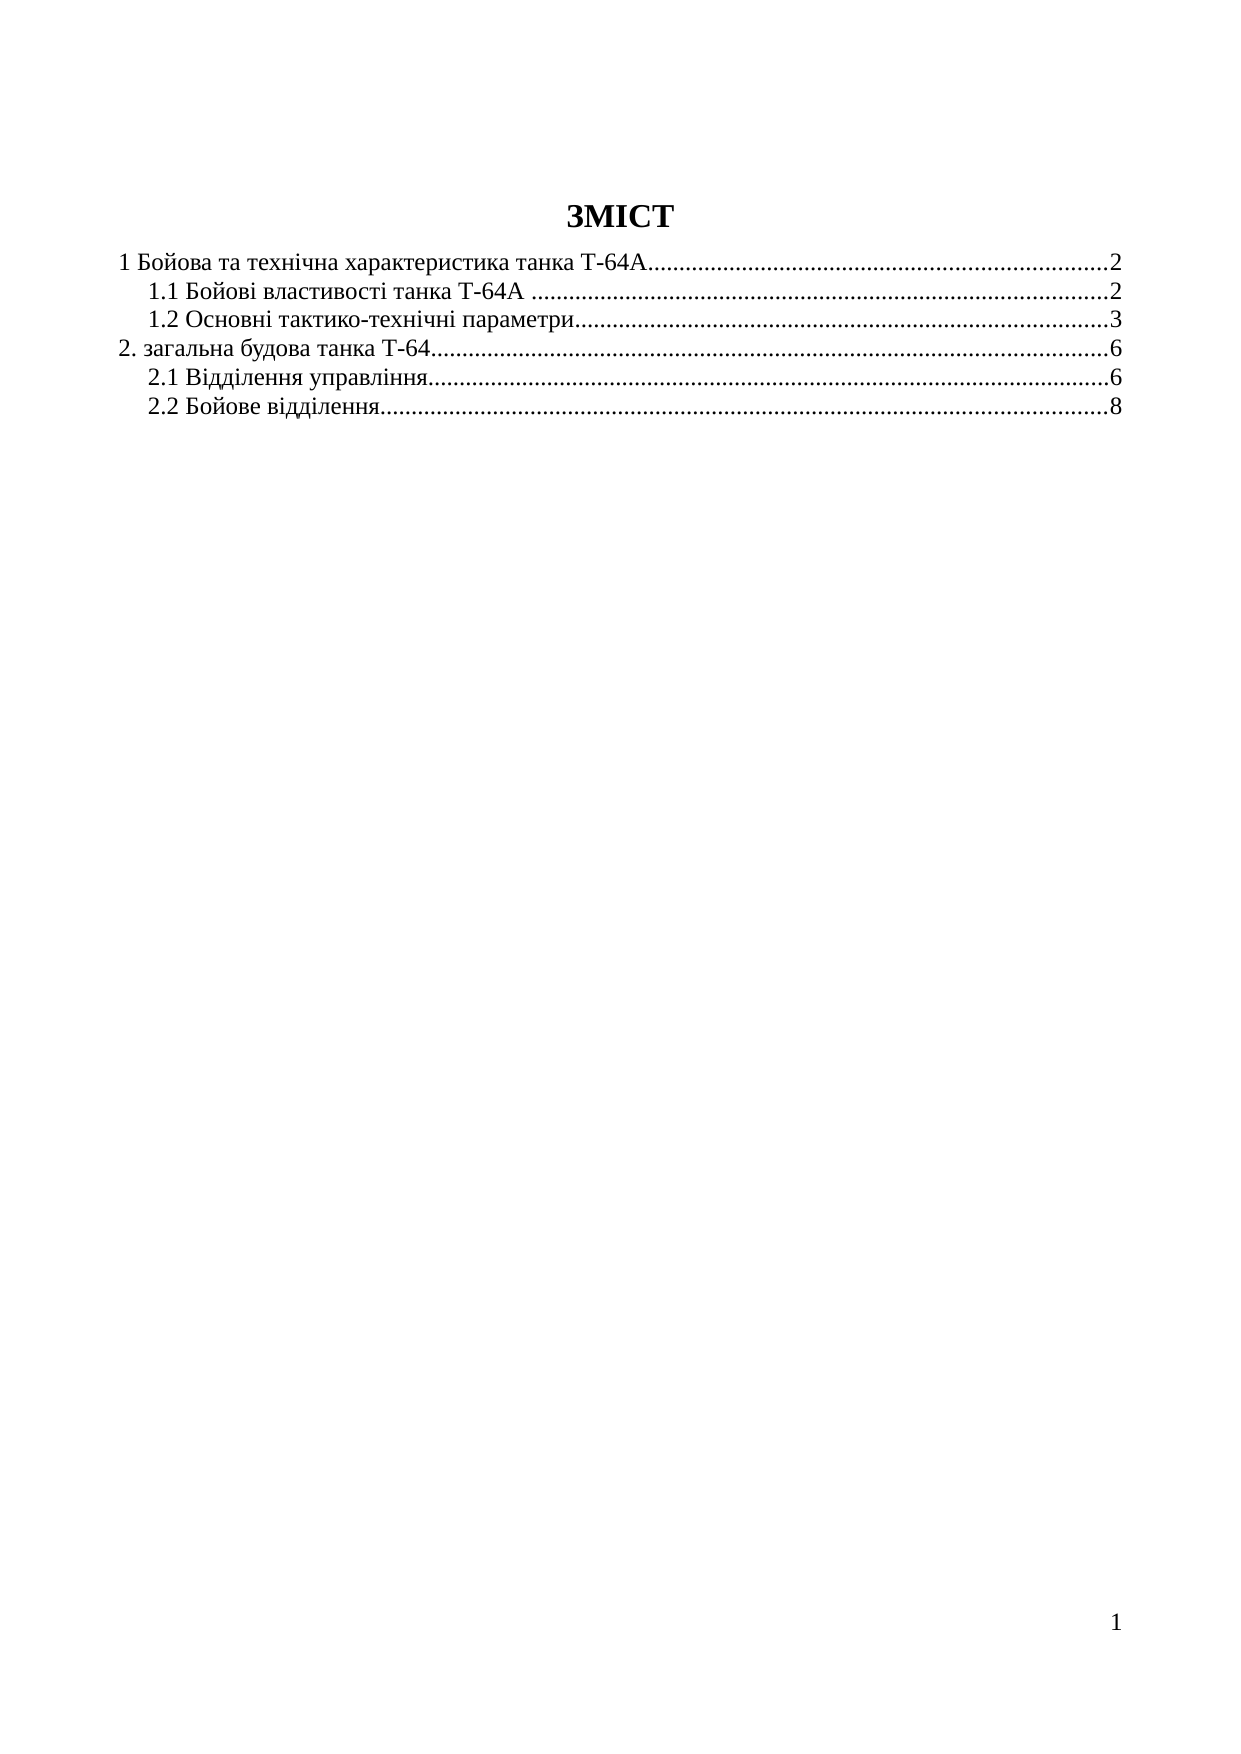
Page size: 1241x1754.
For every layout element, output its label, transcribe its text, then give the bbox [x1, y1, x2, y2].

text 2.2 Бойове відділення 8 [148, 391, 1122, 419]
text 1 Бойова та технічна характеристика танка Т-64А 2 [118, 247, 1122, 276]
text 2. загальна будова танка Т-64 6 [118, 333, 1122, 362]
subtitle ЗМІСТ [118, 196, 1122, 234]
text 2.1 Відділення управління 6 [148, 362, 1122, 391]
text 1.1 Бойові властивості танка Т-64А . 2 [148, 276, 1122, 304]
text 1.2 Основні тактико-технічні параметри 3 [148, 304, 1122, 333]
